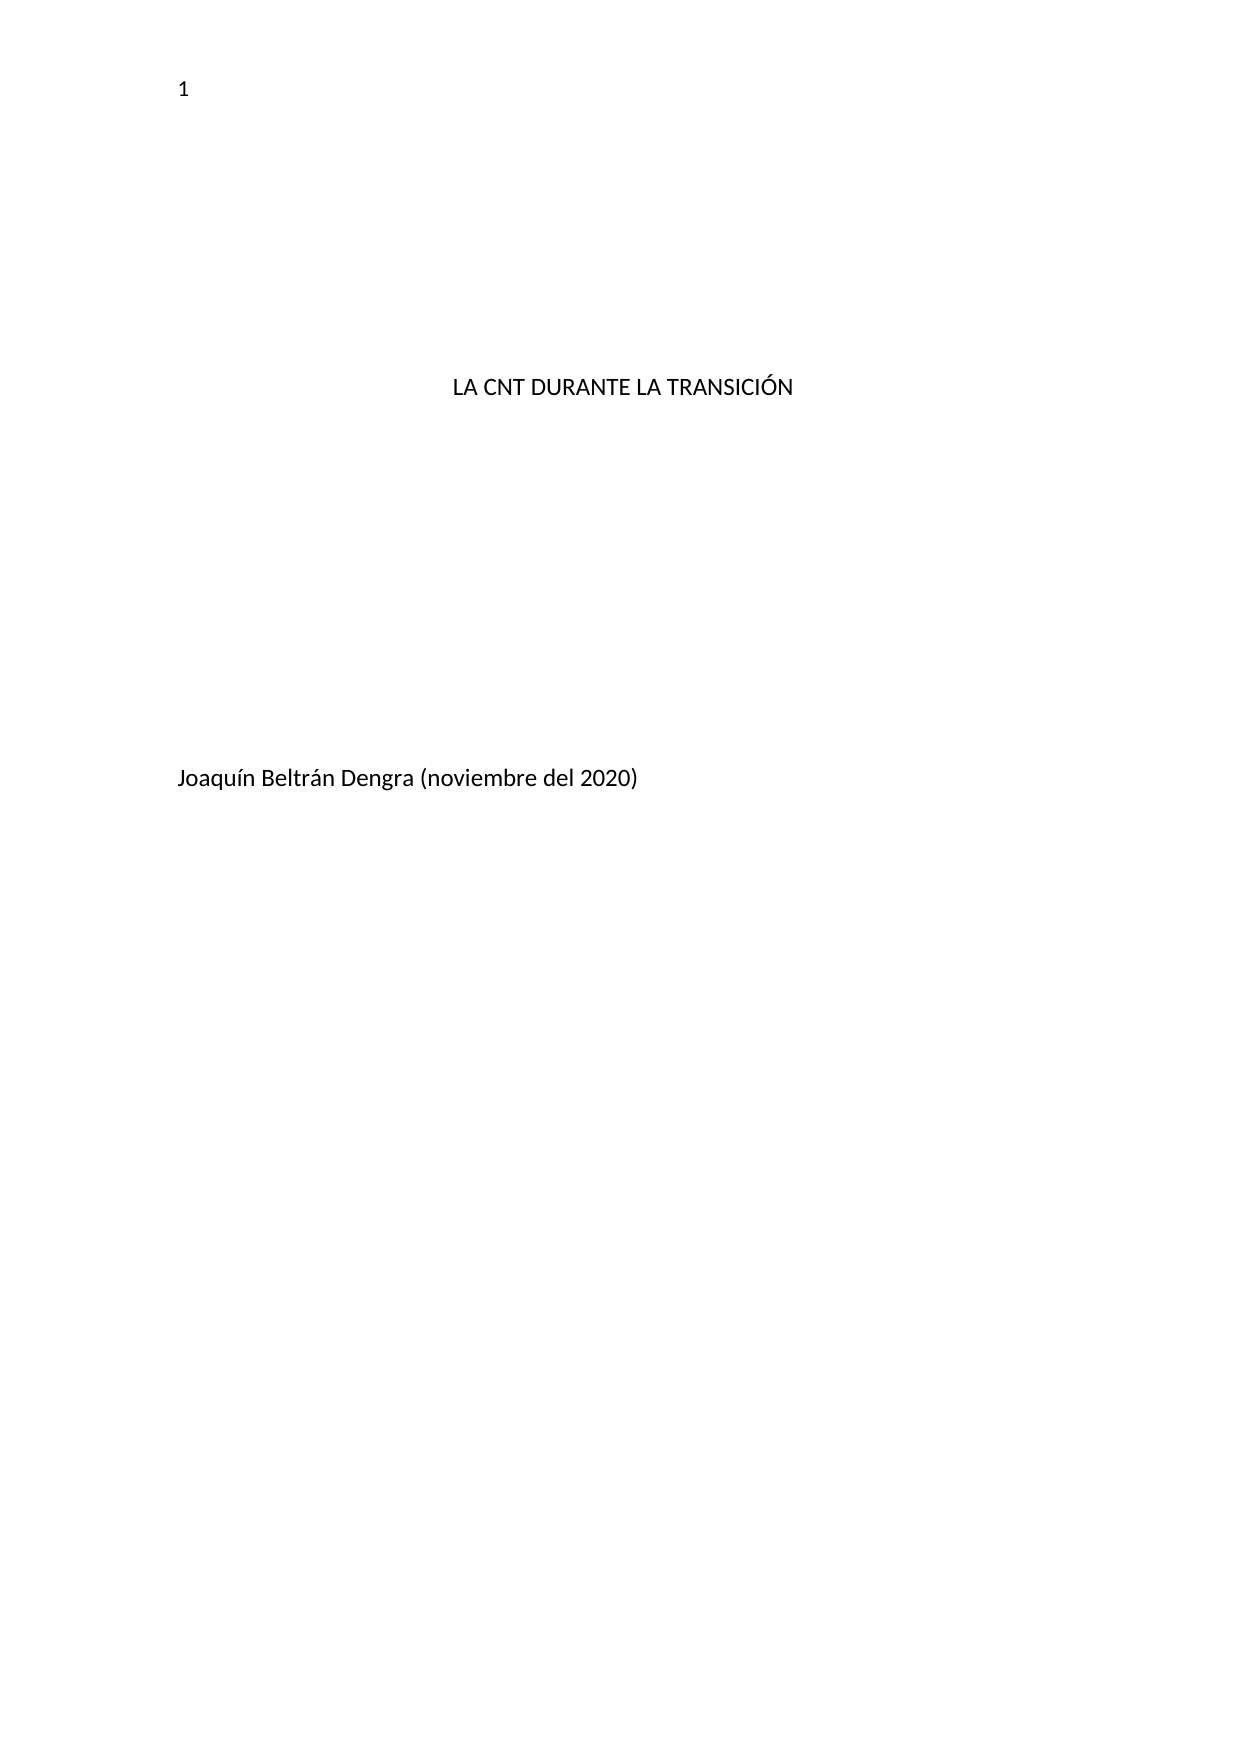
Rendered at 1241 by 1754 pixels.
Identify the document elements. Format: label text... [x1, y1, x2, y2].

text LA CNT DURANTE LA TRANSICIÓN [177, 371, 1063, 401]
text Joaquín Beltrán Dengra (noviembre del 2020) [177, 762, 1063, 792]
